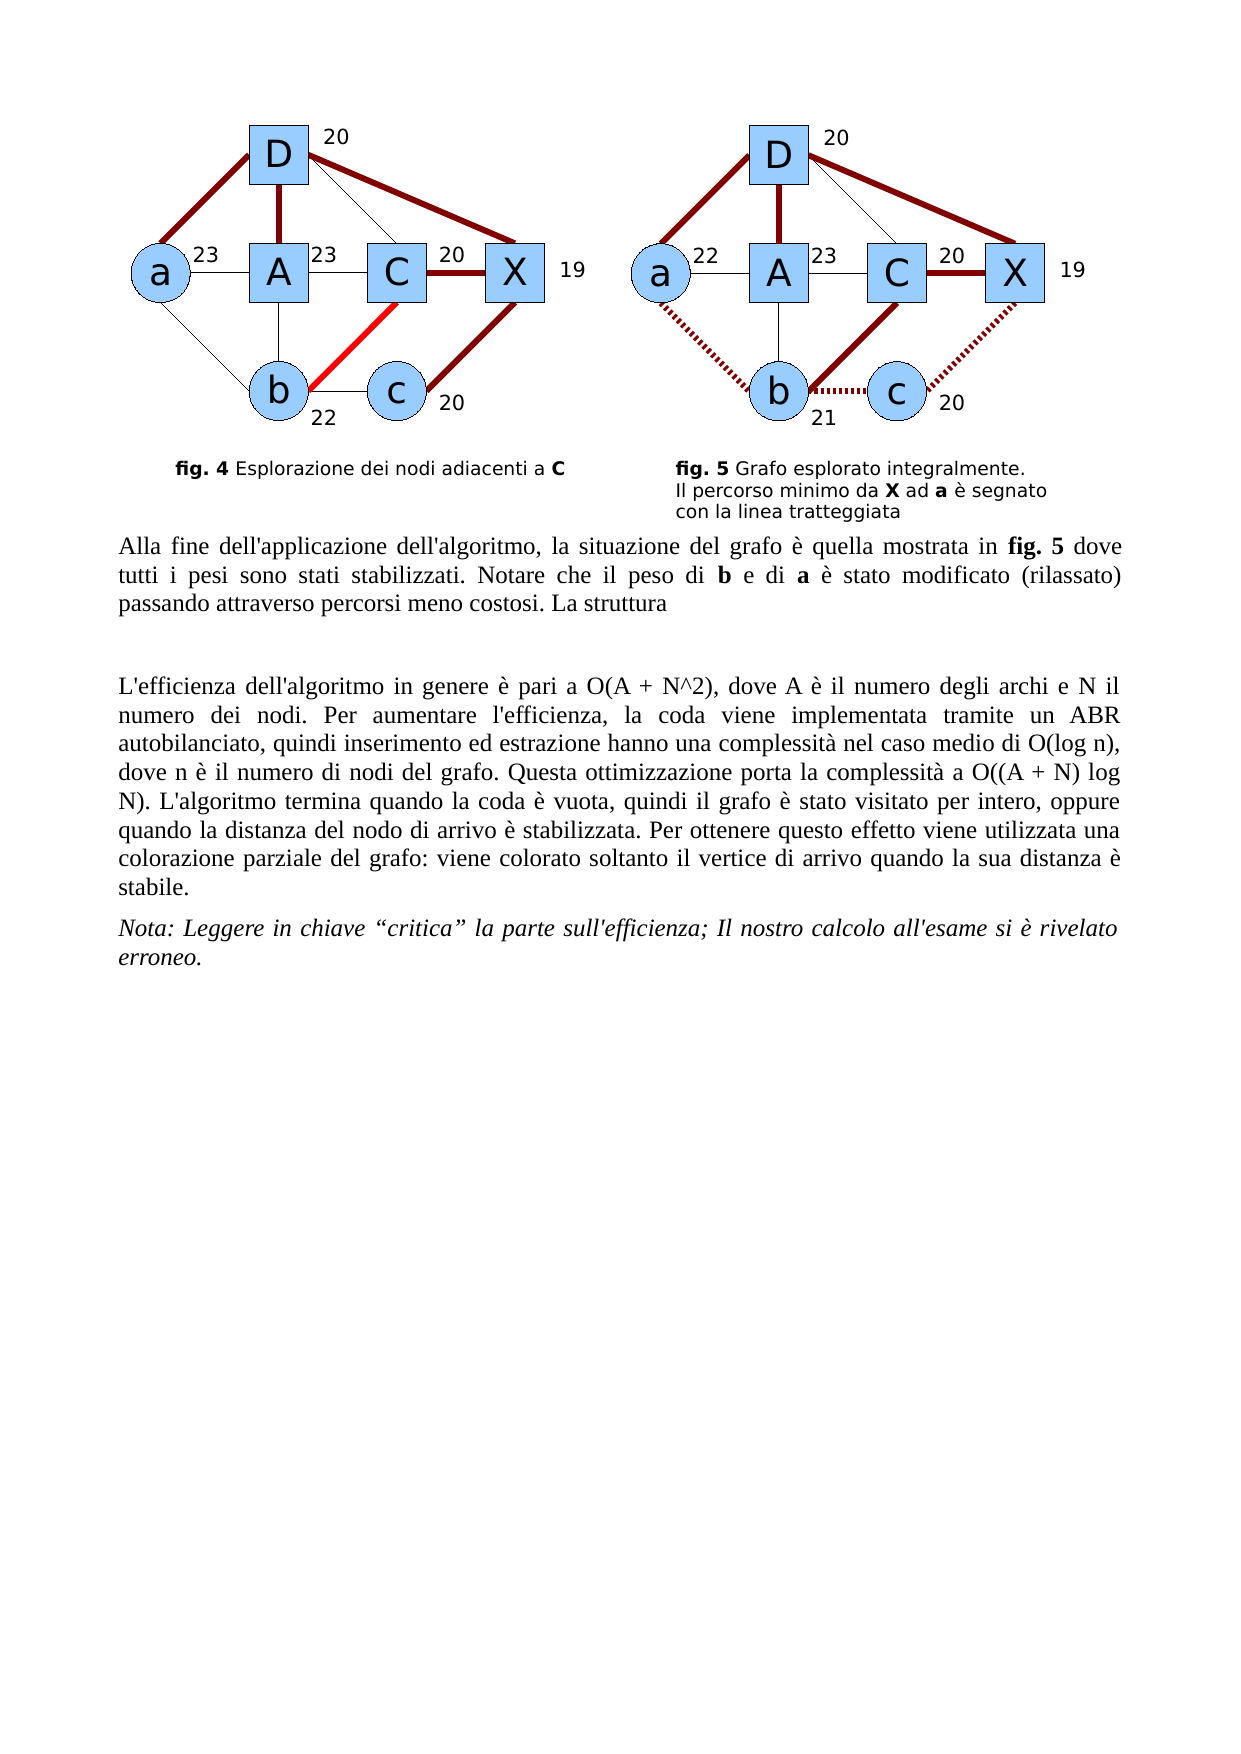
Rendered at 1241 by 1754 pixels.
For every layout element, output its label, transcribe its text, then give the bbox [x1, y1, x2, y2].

text L'efficienza dell'algoritmo in genere è pari a O(A + N^2), dove A è il numero degli archi e N il numero dei nodi. Per aumentare l'efficienza, la coda viene implementata tramite un ABR autobilanciato, quindi inserimento ed estrazione hanno una complessità nel caso medio di O(log n), dove n è il numero di nodi del grafo. Questa ottimizzazione porta la complessità a O((A + N) log N). L'algoritmo termina quando la coda è vuota, quindi il grafo è stato visitato per intero, oppure quando la distanza del nodo di arrivo è stabilizzata. Per ottenere questo effetto viene utilizzata una colorazione parziale del grafo: viene colorato soltanto il vertice di arrivo quando la sua distanza è stabile. [118, 671, 1122, 901]
text Alla fine dell'applicazione dell'algoritmo, la situazione del grafo è quella mostrata in fig. 5 dove tutti i pesi sono stati stabilizzati. Notare che il peso di b e di a è stato modificato (rilassato) passando attraverso percorsi meno costosi. La struttura [118, 118, 1122, 617]
text Nota: Leggere in chiave “critica” la parte sull'efficienza; Il nostro calcolo all'esame si è rivelato erroneo. [118, 913, 1122, 971]
